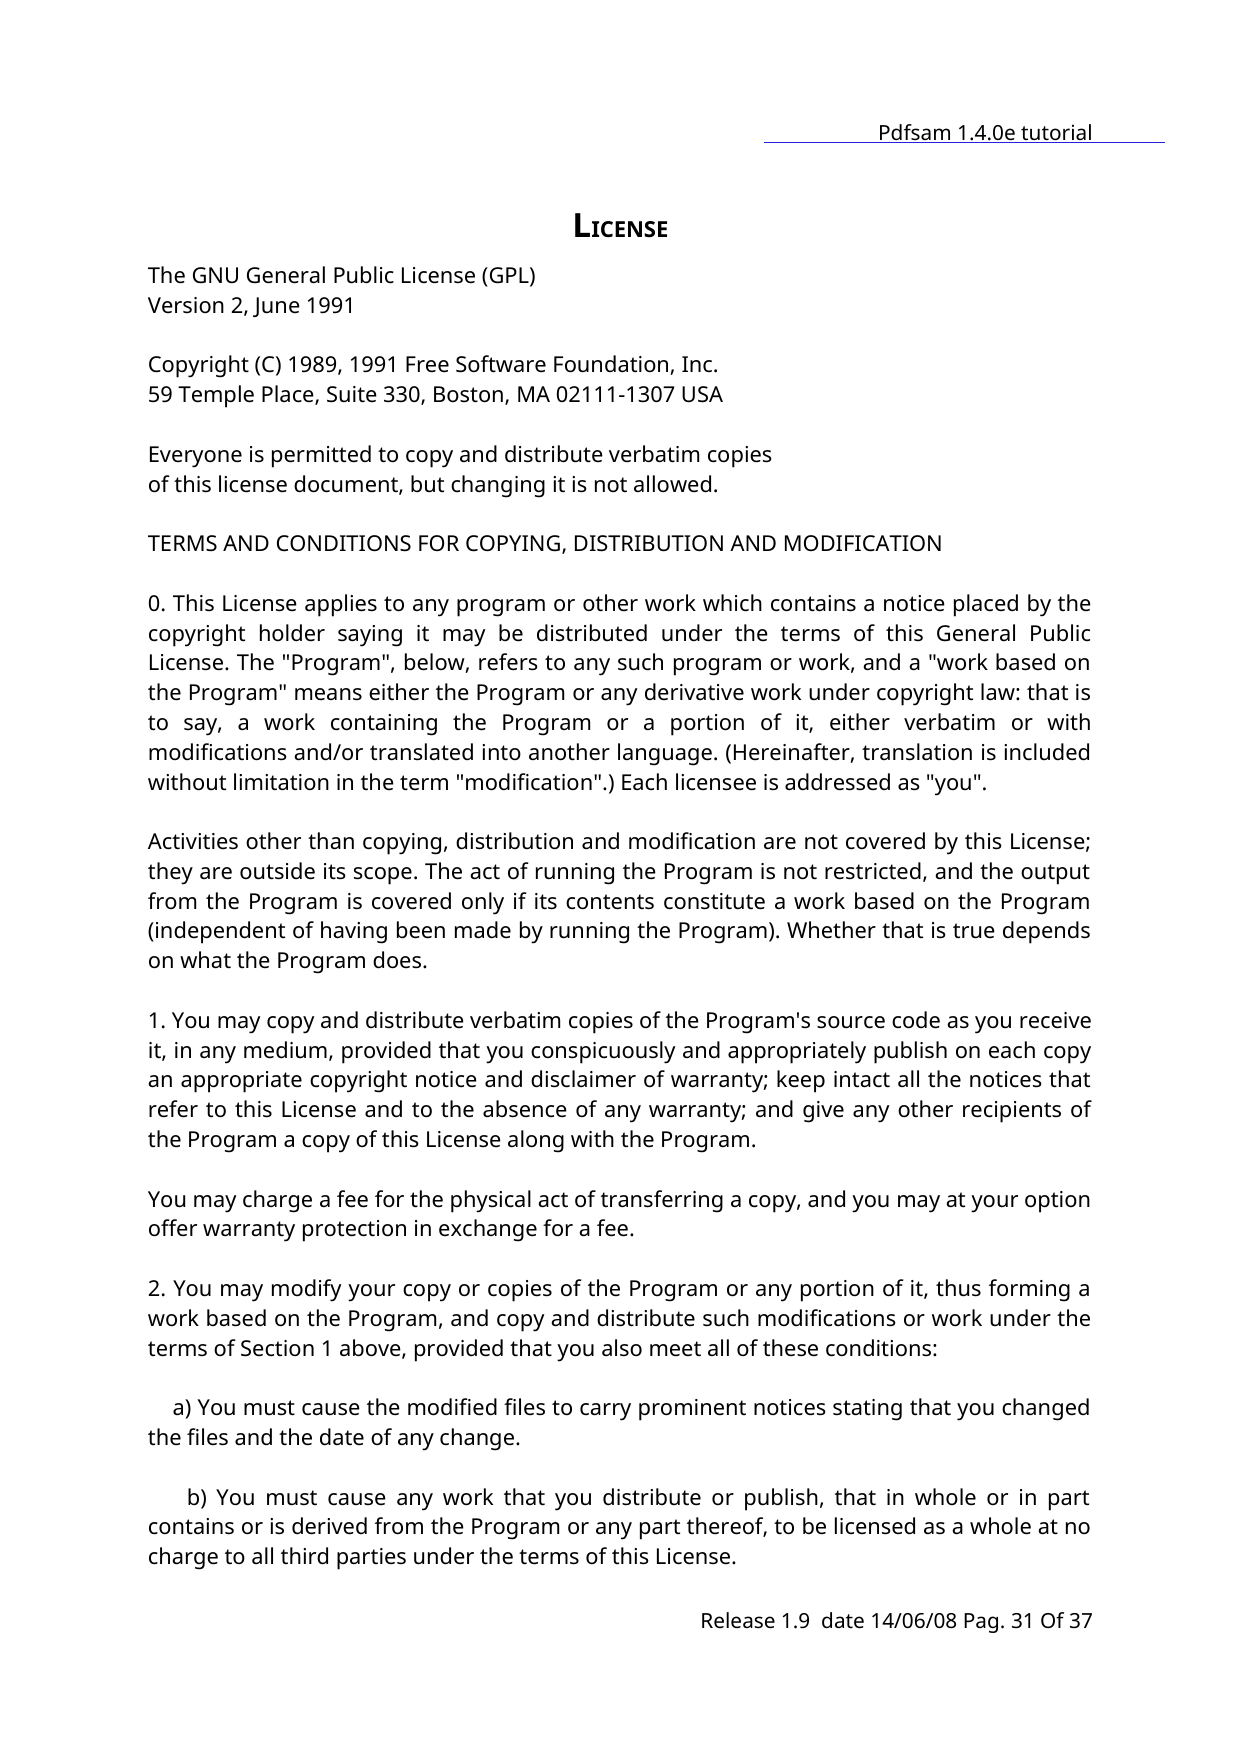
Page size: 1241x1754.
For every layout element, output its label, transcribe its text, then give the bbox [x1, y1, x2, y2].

text License [148, 202, 1093, 247]
text You may charge a fee for the physical act of transferring a copy, and you may at your option offer warranty protection in exchange for a fee. [148, 1183, 1093, 1243]
text 59 Temple Place, Suite 330, Boston, MA 02111-1307 USA [148, 379, 1093, 409]
text Everyone is permitted to copy and distribute verbatim copies [148, 439, 1093, 468]
text TERMS AND CONDITIONS FOR COPYING, DISTRIBUTION AND MODIFICATION [148, 528, 1093, 558]
text a) You must cause the modified files to carry prominent notices stating that you changed the files and the date of any change. [148, 1392, 1093, 1452]
text Copyright (C) 1989, 1991 Free Software Foundation, Inc. [148, 349, 1093, 379]
text b) You must cause any work that you distribute or publish, that in whole or in part contains or is derived from the Program or any part thereof, to be licensed as a whole at no charge to all third parties under the terms of this License. [148, 1481, 1093, 1571]
text 0. This License applies to any program or other work which contains a notice placed by the copyright holder saying it may be distributed under the terms of this General Public License. The "Program", below, refers to any such program or work, and a "work based on the Program" means either the Program or any derivative work under copyright law: that is to say, a work containing the Program or a portion of it, either verbatim or with modifications and/or translated into another language. (Hereinafter, translation is included without limitation in the term "modification".) Each licensee is addressed as "you". [148, 588, 1093, 796]
text Activities other than copying, distribution and modification are not covered by this License; they are outside its scope. The act of running the Program is not restricted, and the output from the Program is covered only if its contents constitute a work based on the Program (independent of having been made by running the Program). Whether that is true depends on what the Program does. [148, 826, 1093, 975]
text 2. You may modify your copy or copies of the Program or any portion of it, thus forming a work based on the Program, and copy and distribute such modifications or work under the terms of Section 1 above, provided that you also meet all of these conditions: [148, 1273, 1093, 1362]
text 1. You may copy and distribute verbatim copies of the Program's source code as you receive it, in any medium, provided that you conspicuously and appropriately publish on each copy an appropriate copyright notice and disclaimer of warranty; keep intact all the notices that refer to this License and to the absence of any warranty; and give any other recipients of the Program a copy of this License along with the Program. [148, 1005, 1093, 1154]
text of this license document, but changing it is not allowed. [148, 468, 1093, 498]
text The GNU General Public License (GPL) [148, 260, 1093, 290]
text Version 2, June 1991 [148, 290, 1093, 319]
